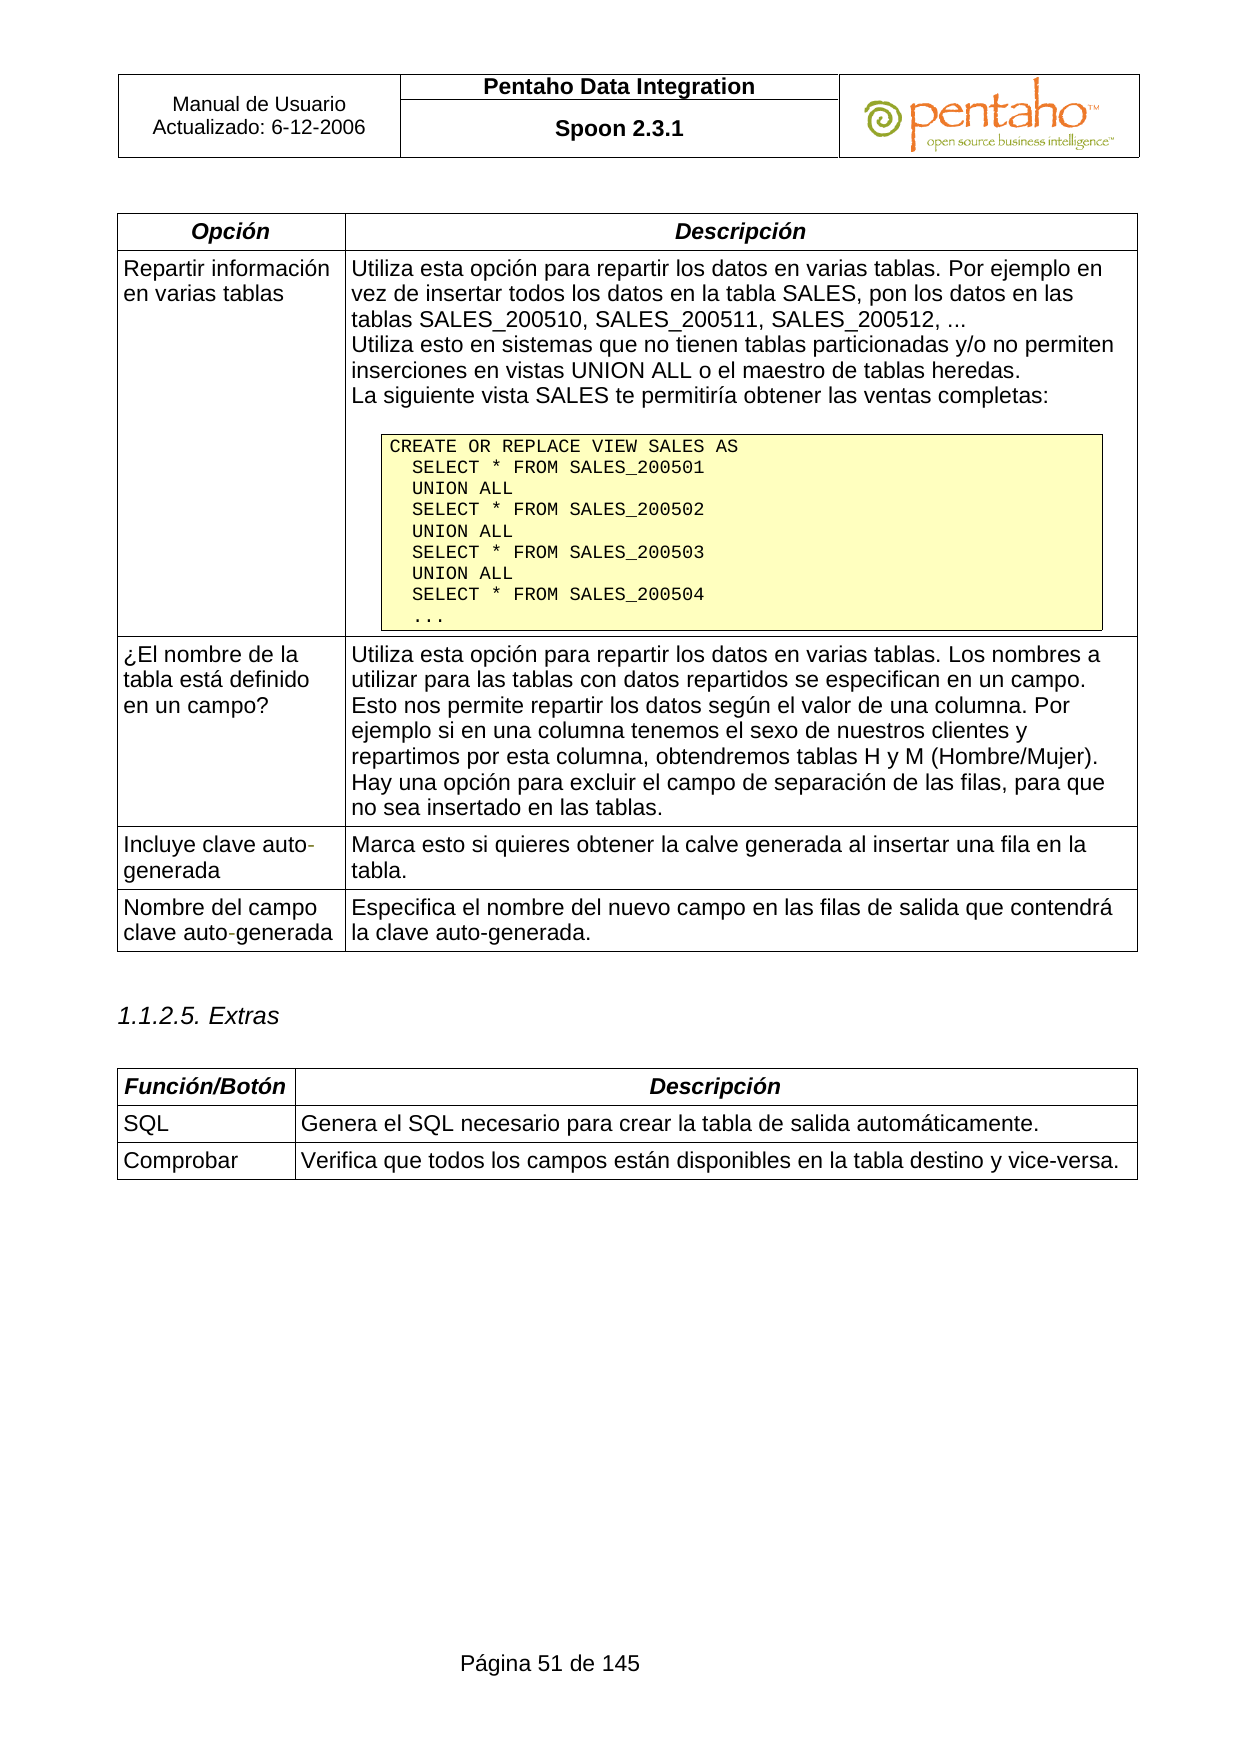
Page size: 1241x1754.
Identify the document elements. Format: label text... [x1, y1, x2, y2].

table_header Función/Botón [118, 1069, 295, 1105]
table_header Opción [118, 214, 345, 250]
table_cell Marca esto si quieres obtener la calve generada al insertar una fila en la tabla. [346, 827, 1137, 889]
table_header Descripción [346, 214, 1137, 250]
table_cell Utiliza esta opción para repartir los datos en varias tablas. Por ejemplo en vez de insertar todos los datos en la tabla SALES, pon los datos en las tablas SALES_200510, SALES_200511, SALES_200512, ... Utiliza esto en sistemas que no tienen tablas particionadas y/o no permiten inserciones en vistas UNION ALL o el maestro de tablas heredas. La siguiente vista SALES te permitiría obtener las ventas completas: CREATE OR REPLACE VIEW SALES AS SELECT * FROM SALES_200501 UNION ALL SELECT * FROM SALES_200502 UNION ALL SELECT * FROM SALES_200503 UNION ALL SELECT * FROM SALES_200504 ... [346, 251, 1137, 636]
table_cell Genera el SQL necesario para crear la tabla de salida automáticamente. [296, 1106, 1137, 1142]
table_cell Utiliza esta opción para repartir los datos en varias tablas. Los nombres a utilizar para las tablas con datos repartidos se especifican en un campo. Esto nos permite repartir los datos según el valor de una columna. Por ejemplo si en una columna tenemos el sexo de nuestros clientes y repartimos por esta columna, obtendremos tablas H y M (Hombre/Mujer). Hay una opción para excluir el campo de separación de las filas, para que no sea insertado en las tablas. [346, 637, 1137, 826]
table_cell Verifica que todos los campos están disponibles en la tabla destino y vice-versa. [296, 1143, 1137, 1179]
table_header Descripción [296, 1069, 1137, 1105]
table_cell Nombre del campo clave auto-generada [118, 890, 345, 951]
table_cell Especifica el nombre del nuevo campo en las filas de salida que contendrá la clave auto-generada. [346, 890, 1137, 951]
table_cell Incluye clave auto-generada [118, 827, 345, 889]
table_cell Comprobar [118, 1143, 295, 1179]
table_cell ¿El nombre de la tabla está definido en un campo? [118, 637, 345, 826]
table_cell SQL [118, 1106, 295, 1142]
table_cell Repartir información en varias tablas [118, 251, 345, 636]
subtitle Extras [117, 1002, 1137, 1030]
